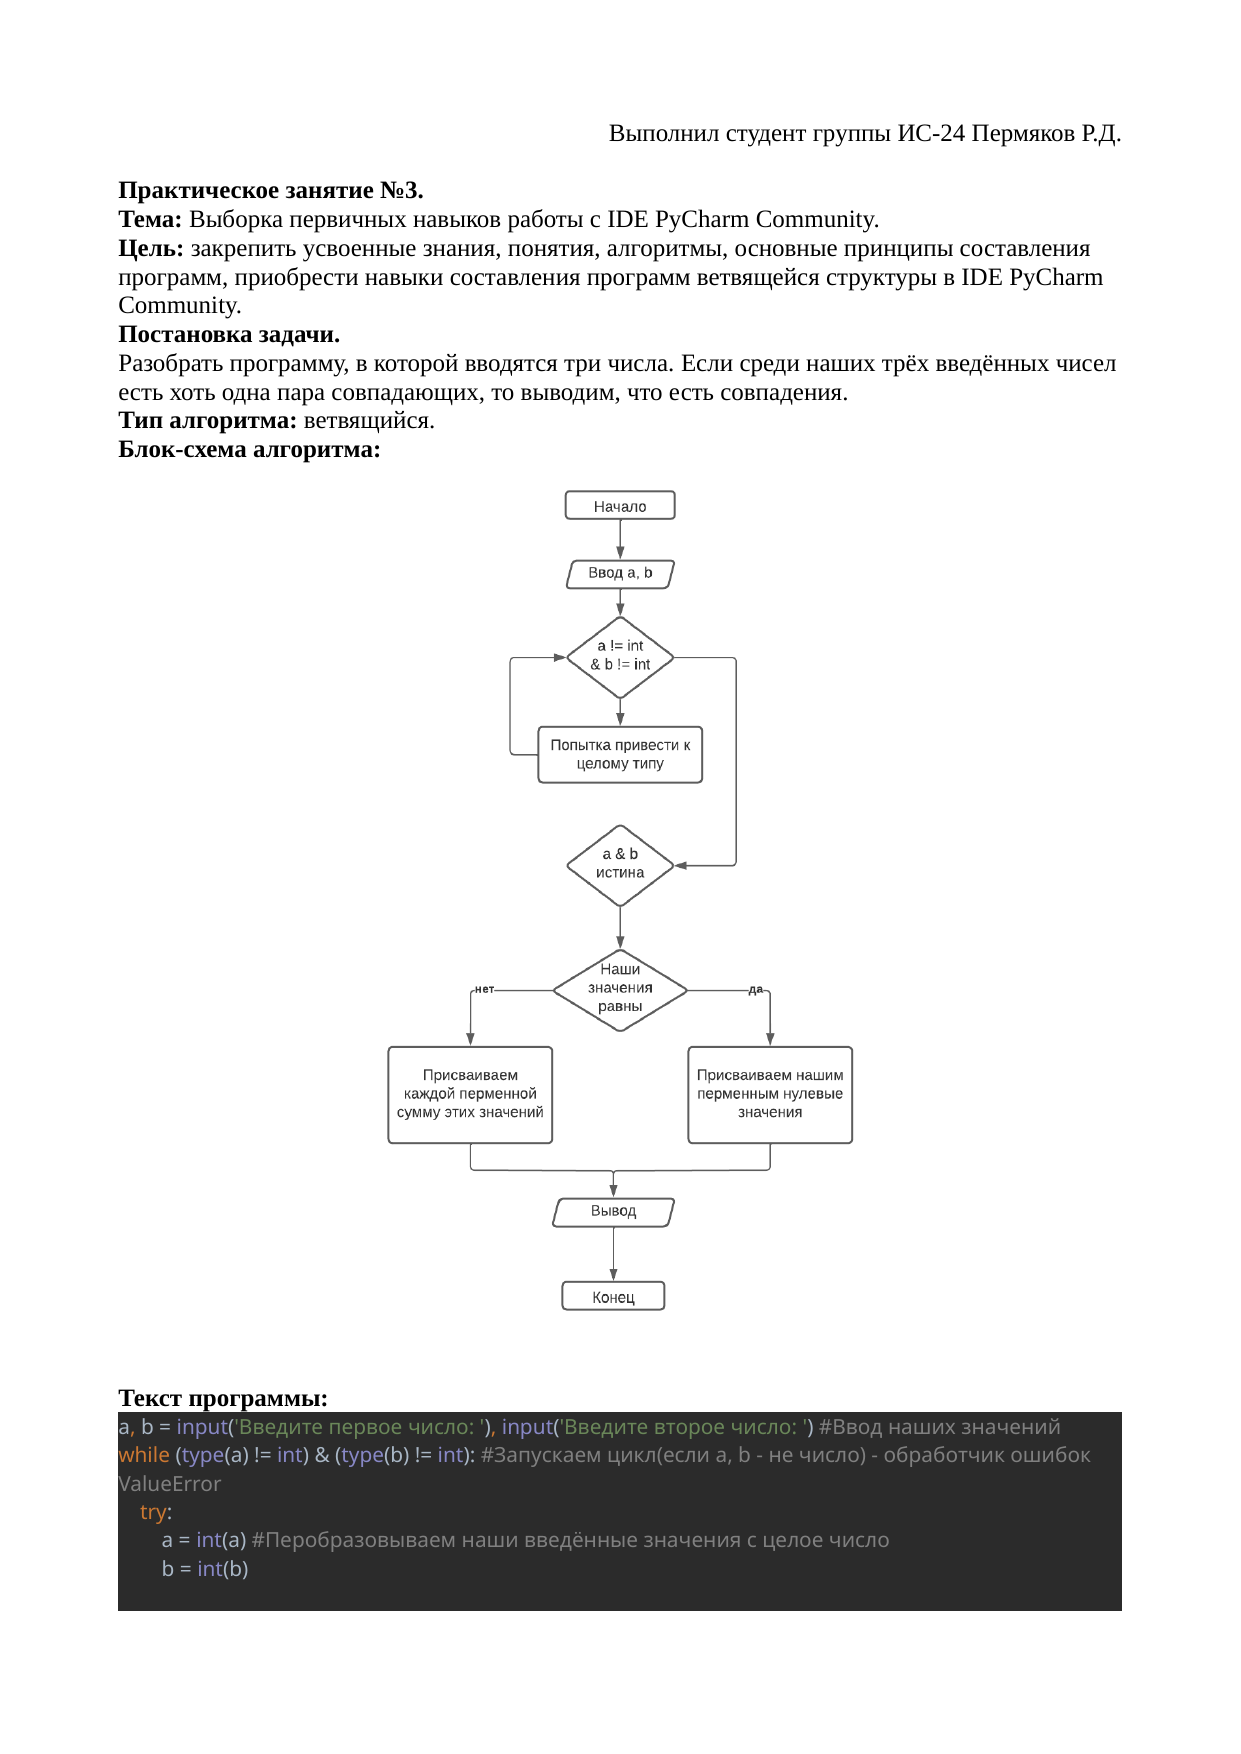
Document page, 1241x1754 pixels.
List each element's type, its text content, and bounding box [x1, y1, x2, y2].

text Цель: закрепить усвоенные знания, понятия, алгоритмы, основные принципы составления программ, приобрести навыки составления программ ветвящейся структуры в IDE PyCharm Community. [118, 233, 1122, 319]
text Текст программы: [118, 1383, 1122, 1412]
text Тема: Выборка первичных навыков работы с IDE PyCharm Community. [118, 204, 1122, 233]
picture [361, 463, 879, 1337]
text Разобрать программу, в которой вводятся три числа. Если среди наших трёх введённых чисел есть хоть одна пара совпадающих, то выводим, что есть совпадения. [118, 348, 1122, 406]
text Практическое занятие №3. [118, 176, 1122, 204]
text Блок-схема алгоритма: [118, 434, 1122, 463]
text Выполнил студент группы ИС-24 Пермяков Р.Д. [118, 118, 1122, 147]
text Постановка задачи. [118, 319, 1122, 348]
text Тип алгоритма: ветвящийся. [118, 406, 1122, 434]
text a, b = input('Введите первое число: '), input('Введите второе число: ') #Ввод наших значений while (type(a) != int) & (type(b) != int): #Запускаем цикл(если a, b - не число) - обработчик ошибок ValueError try: a = int(a) #Перобразовываем наши введённые значения с целое число b = int(b) [118, 1412, 1122, 1611]
